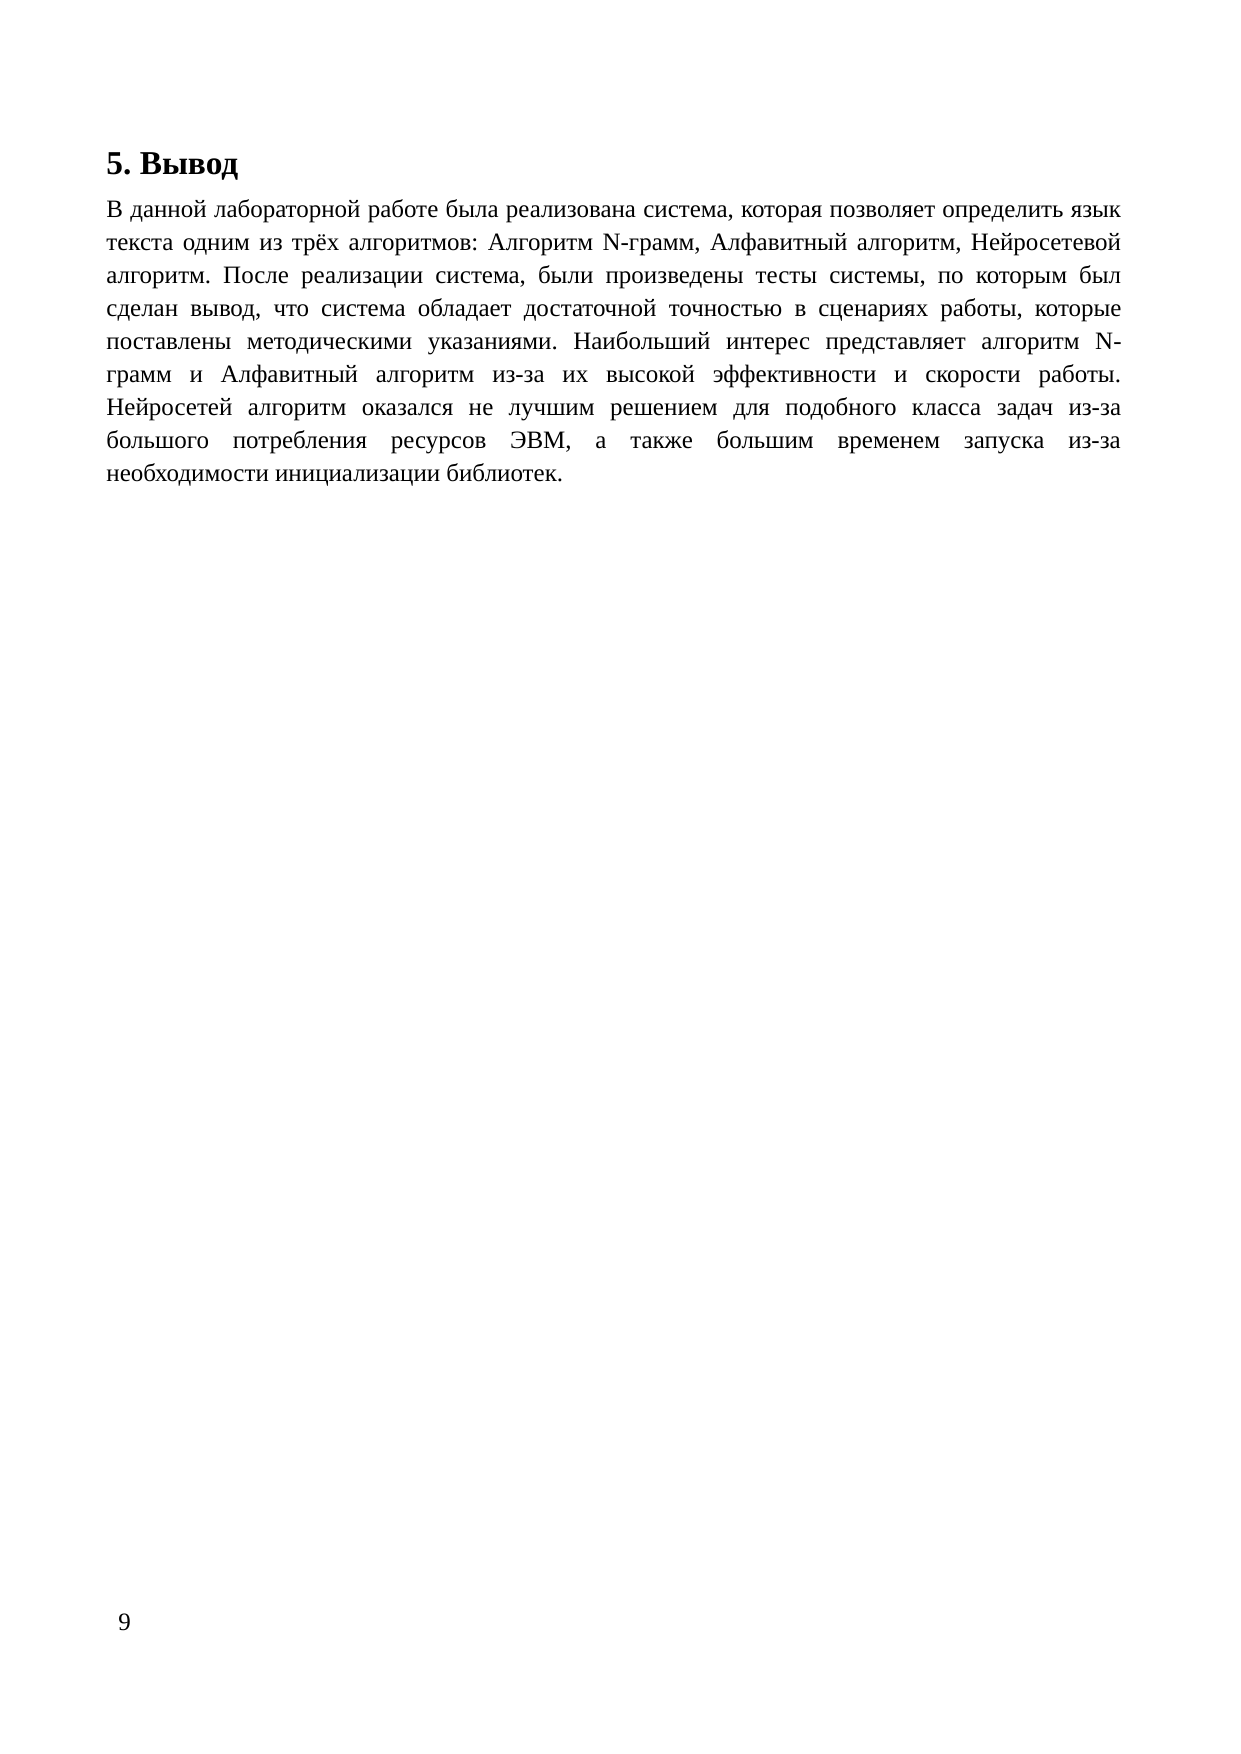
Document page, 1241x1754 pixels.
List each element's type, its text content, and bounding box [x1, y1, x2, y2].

text В данной лабораторной работе была реализована система, которая позволяет определить язык текста одним из трёх алгоритмов: Алгоритм N-грамм, Алфавитный алгоритм, Нейросетевой алгоритм. После реализации система, были произведены тесты системы, по которым был сделан вывод, что система обладает достаточной точностью в сценариях работы, которые поставлены методическими указаниями. Наибольший интерес представляет алгоритм N-грамм и Алфавитный алгоритм из-за их высокой эффективности и скорости работы. Нейросетей алгоритм оказался не лучшим решением для подобного класса задач из-за большого потребления ресурсов ЭВМ, а также большим временем запуска из-за необходимости инициализации библиотек. [106, 194, 1122, 487]
subtitle Вывод [106, 143, 1122, 181]
